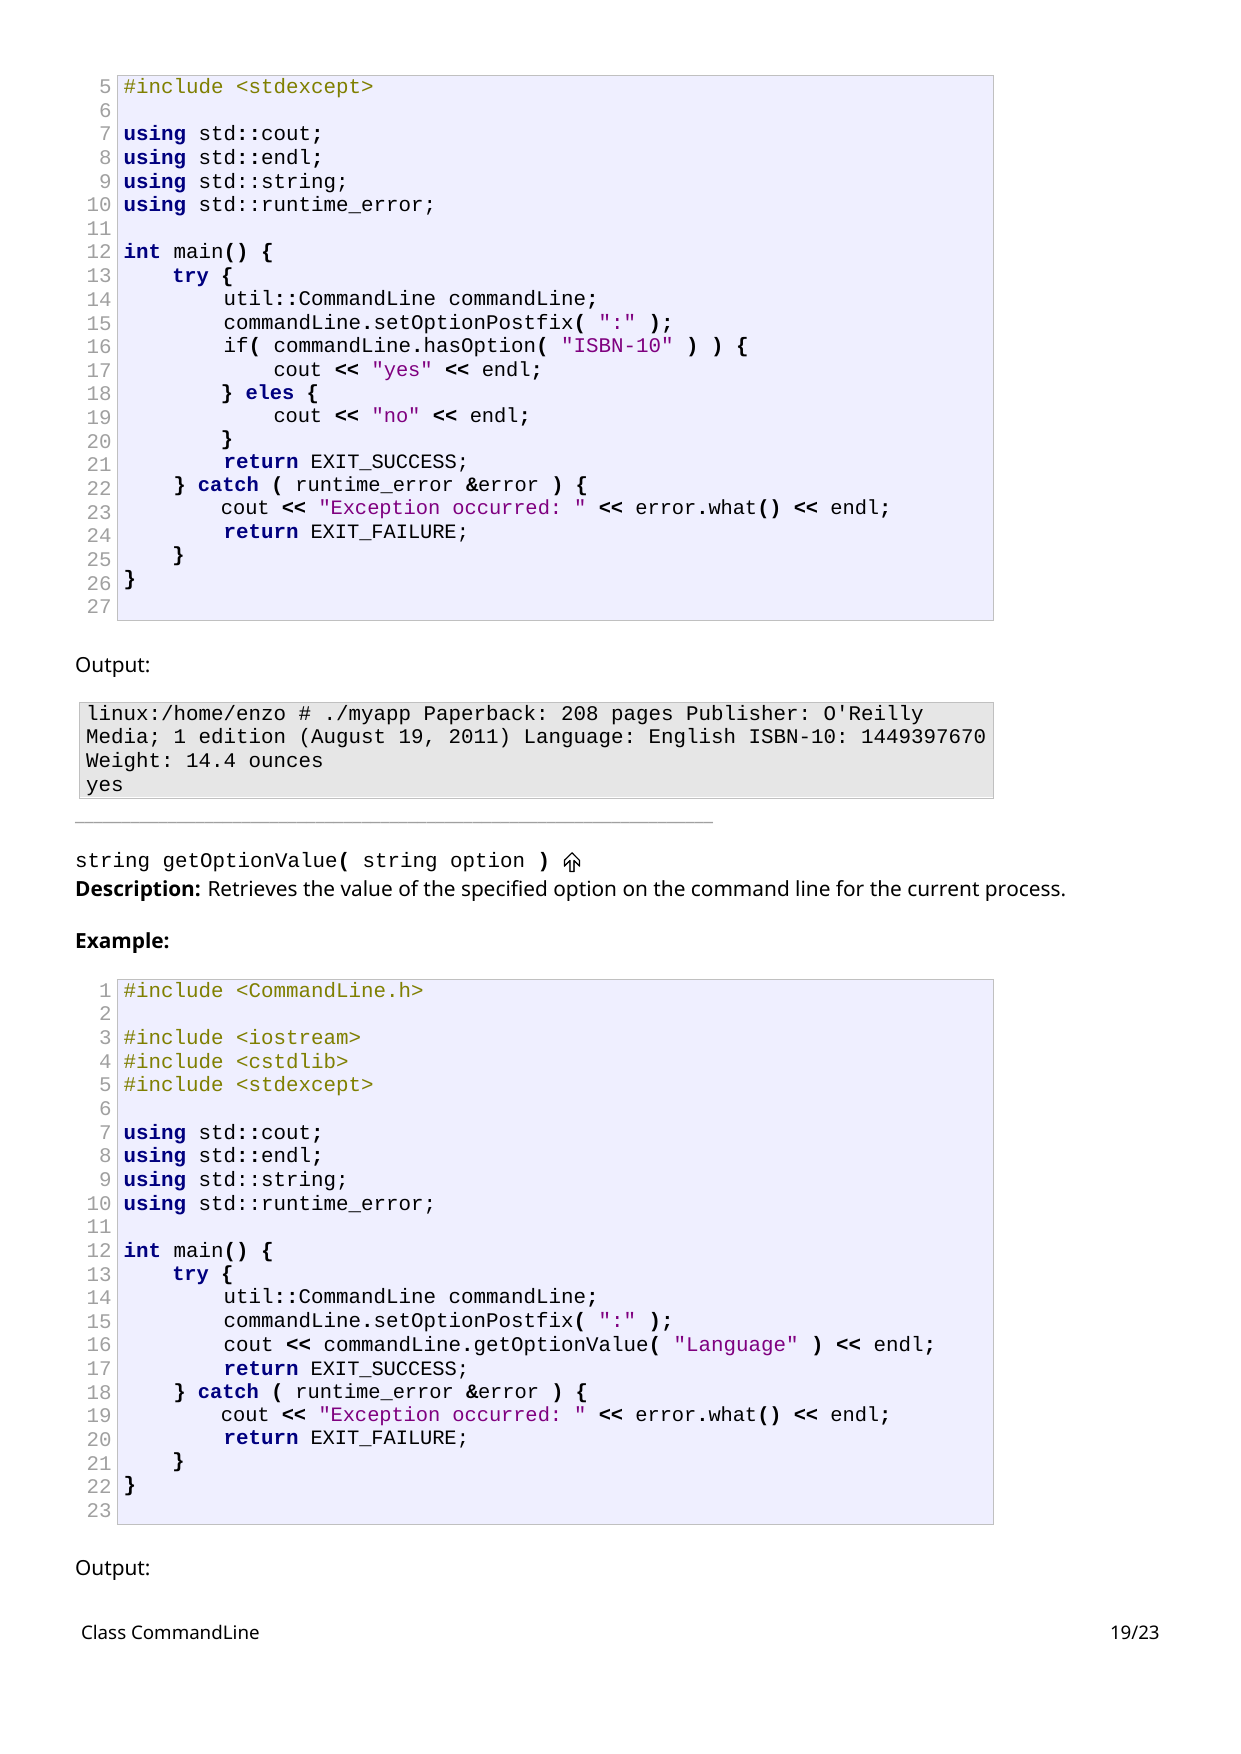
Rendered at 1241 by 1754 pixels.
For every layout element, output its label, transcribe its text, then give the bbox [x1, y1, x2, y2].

text Example: [75, 926, 1165, 979]
table_header 5 6 7 8 9 10 11 12 13 14 15 16 17 18 19 20 21 22 23 24 25 26 27 [80, 75, 117, 620]
table_header #include <CommandLine.h> #include <iostream> #include <cstdlib> #include <stdexcept> using std::cout; using std::endl; using std::string; using std::runtime_error; int main() { try { util::CommandLine commandLine; commandLine.setOptionPostfix( ":" ); cout << commandLine.getOptionValue( "Language" ) << endl; return EXIT_SUCCESS; } catch ( runtime_error &error ) { cout << "Exception occurred: " << error.what() << endl; return EXIT_FAILURE; } } [118, 980, 993, 1524]
text string getOptionValue( string option )  [75, 827, 1165, 874]
text Output: [75, 650, 1165, 678]
text _____________________________________________________________________ [75, 798, 1165, 827]
table_header #include <stdexcept> using std::cout; using std::endl; using std::string; using std::runtime_error; int main() { try { util::CommandLine commandLine; commandLine.setOptionPostfix( ":" ); if( commandLine.hasOption( "ISBN-10" ) ) { cout << "yes" << endl; } eles { cout << "no" << endl; } return EXIT_SUCCESS; } catch ( runtime_error &error ) { cout << "Exception occurred: " << error.what() << endl; return EXIT_FAILURE; } } [118, 76, 993, 620]
text Description: Retrieves the value of the specified option on the command line for the current process. [75, 874, 1165, 903]
text Output: [75, 1553, 1165, 1582]
table_header 1 2 3 4 5 6 7 8 9 10 11 12 13 14 15 16 17 18 19 20 21 22 23 [80, 979, 117, 1524]
table_header linux:/home/enzo # ./myapp Paperback: 208 pages Publisher: O'Reilly Media; 1 edition (August 19, 2011) Language: English ISBN-10: 1449397670 Weight: 14.4 ounces yes [80, 703, 993, 797]
